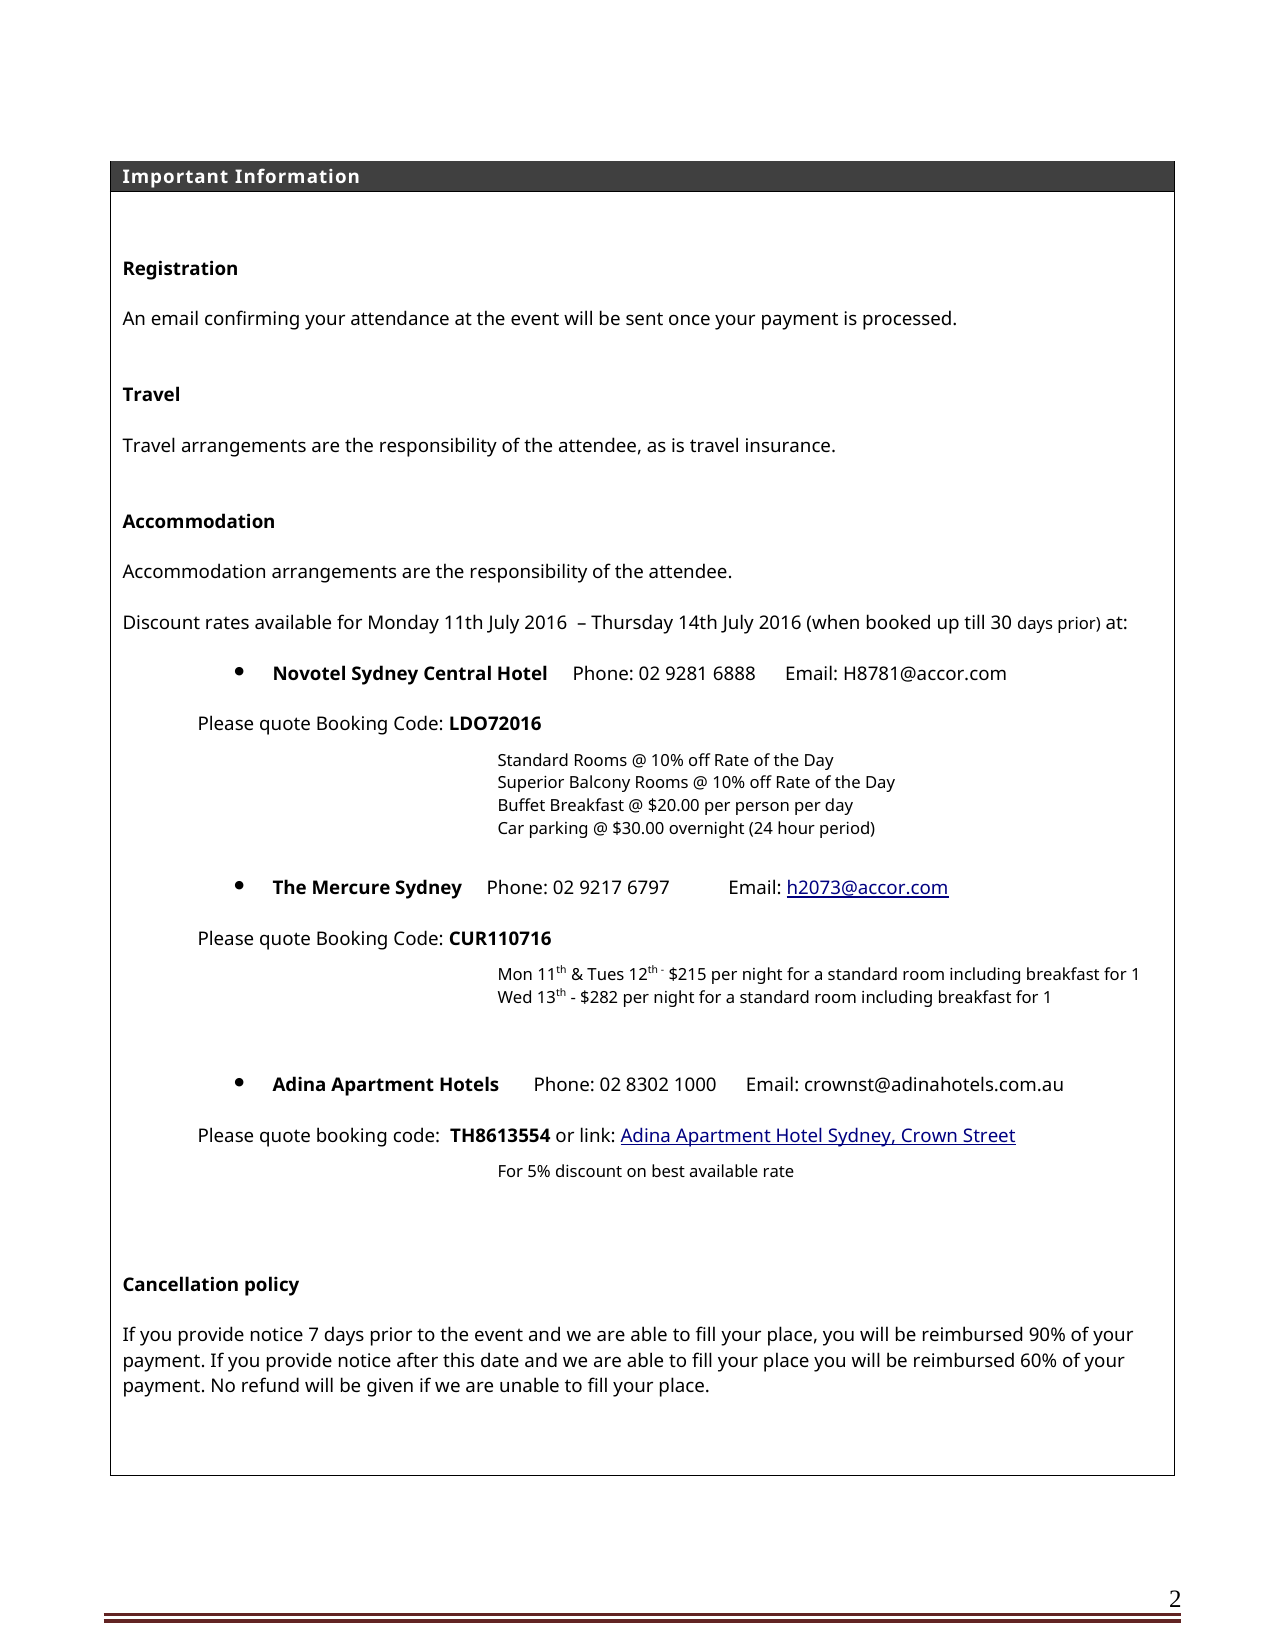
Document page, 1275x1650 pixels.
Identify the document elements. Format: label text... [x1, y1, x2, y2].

table_cell Registration An email confirming your attendance at the event will be sent once your payment is processed. Travel Travel arrangements are the responsibility of the attendee, as is travel insurance. Accommodation Accommodation arrangements are the responsibility of the attendee. Discount rates available for Monday 11th July 2016 – Thursday 14th July 2016 (when booked up till 30 days prior) at: Novotel Sydney Central Hotel Phone: 02 9281 6888 Email: H8781@accor.com Please quote Booking Code: LDO72016 Standard Rooms @ 10% off Rate of the Day Superior Balcony Rooms @ 10% off Rate of the Day Buffet Breakfast @ $20.00 per person per day Car parking @ $30.00 overnight (24 hour period) The Mercure Sydney Phone: 02 9217 6797 Email: h2073@accor.com Please quote Booking Code: CUR110716 Mon 11th & Tues 12th - $215 per night for a standard room including breakfast for 1 Wed 13th - $282 per night for a standard room including breakfast for 1 Adina Apartment Hotels Phone: 02 8302 1000 Email: crownst@adinahotels.com.au Please quote booking code: TH8613554 or link: Adina Apartment Hotel Sydney, Crown Street For 5% discount on best available rate Cancellation policy If you provide notice 7 days prior to the event and we are able to fill your place, you will be reimbursed 90% of your payment. If you provide notice after this date and we are able to fill your place you will be reimbursed 60% of your payment. No refund will be given if we are unable to fill your place. Enquiries Please contact Barbara Parnaby email: barbara.parnaby@curtin.edu.au or phone: +61 8 9266 5138 Please scan and email completed forms to: Barbara Parnaby - barbara.parnaby@curtin.edu.au [111, 192, 1174, 1475]
table_header Important Information [111, 161, 1174, 191]
